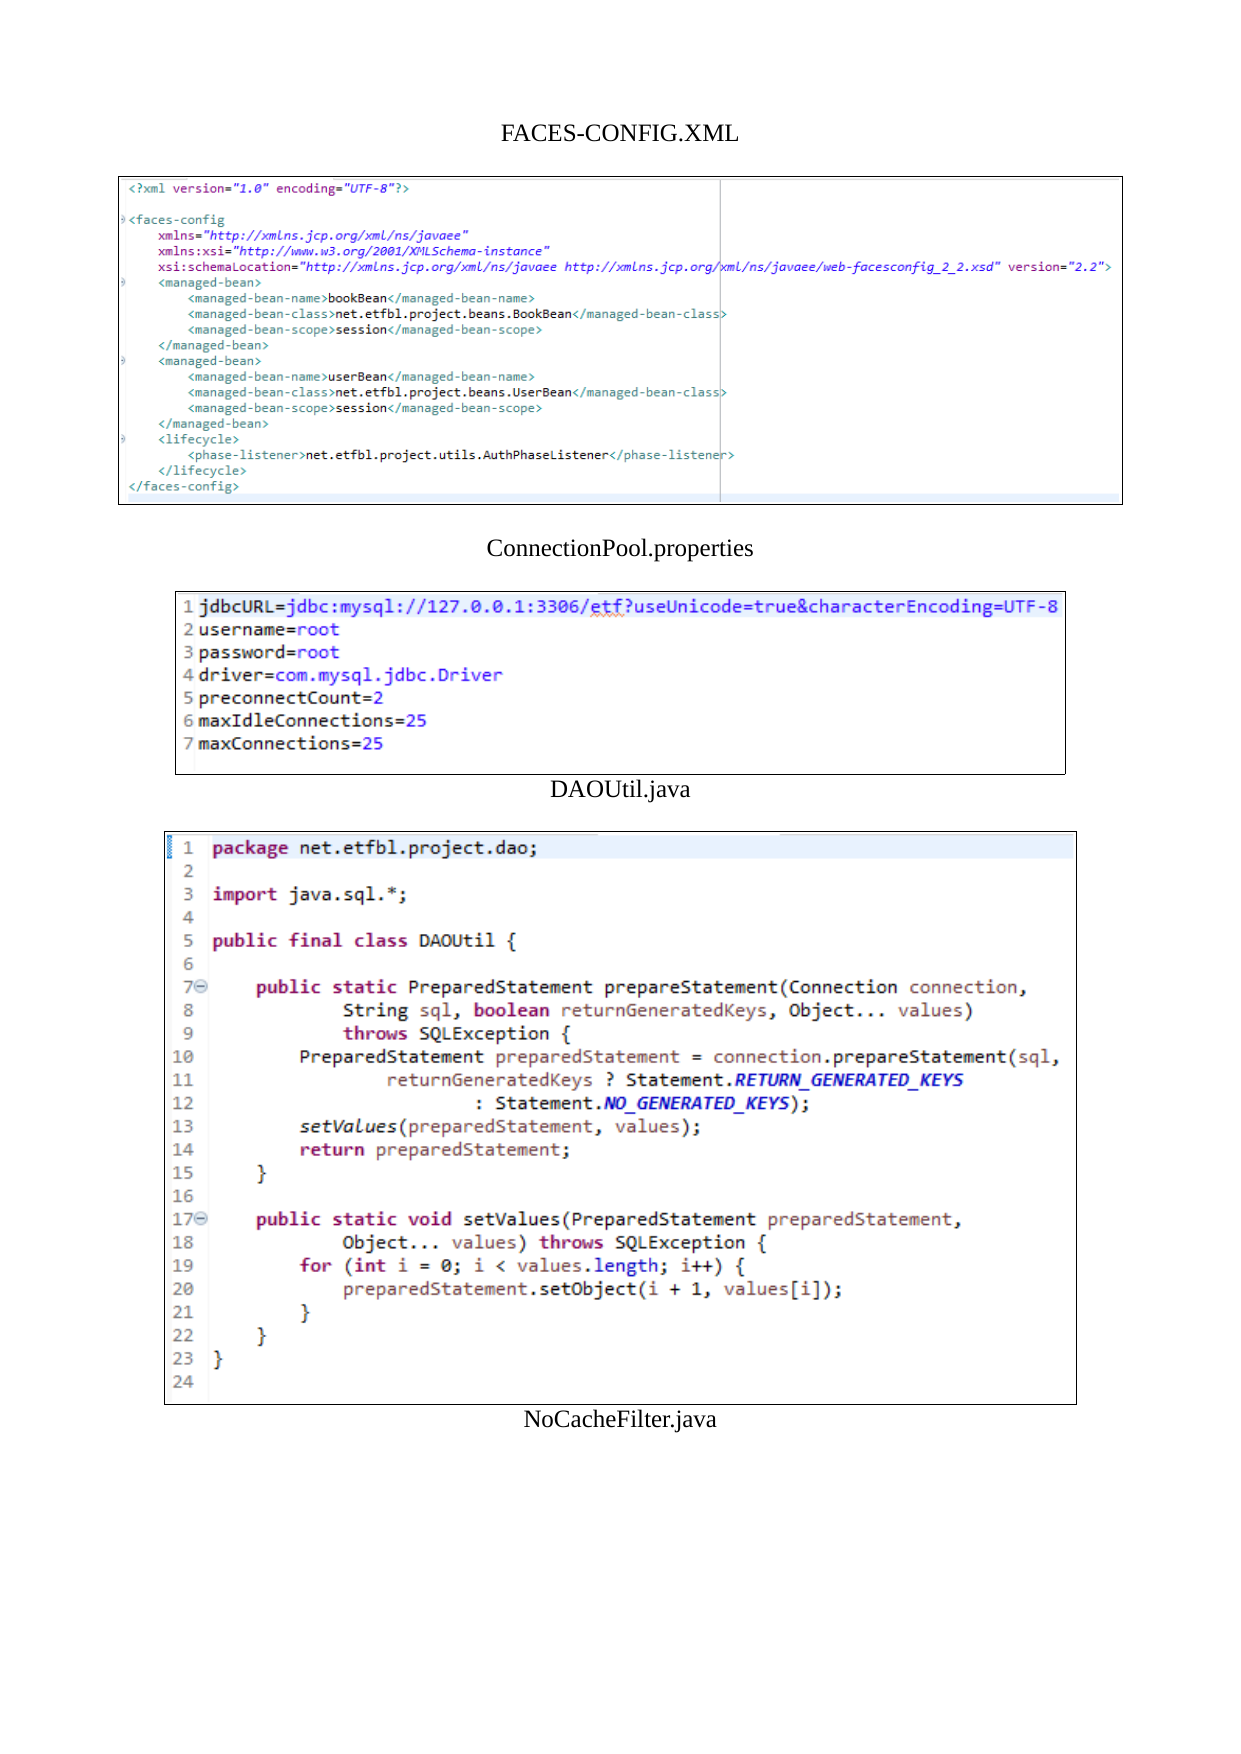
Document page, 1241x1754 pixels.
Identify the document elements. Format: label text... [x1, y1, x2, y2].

text NoCacheFilter.java [118, 1032, 1122, 1433]
picture [121, 178, 1119, 502]
text ConnectionPool.properties [118, 533, 1122, 562]
text FACES-CONFIG.XML [118, 118, 1122, 147]
text DAOUtil.java [118, 619, 1122, 802]
picture [177, 593, 1063, 771]
picture [166, 834, 1074, 1402]
